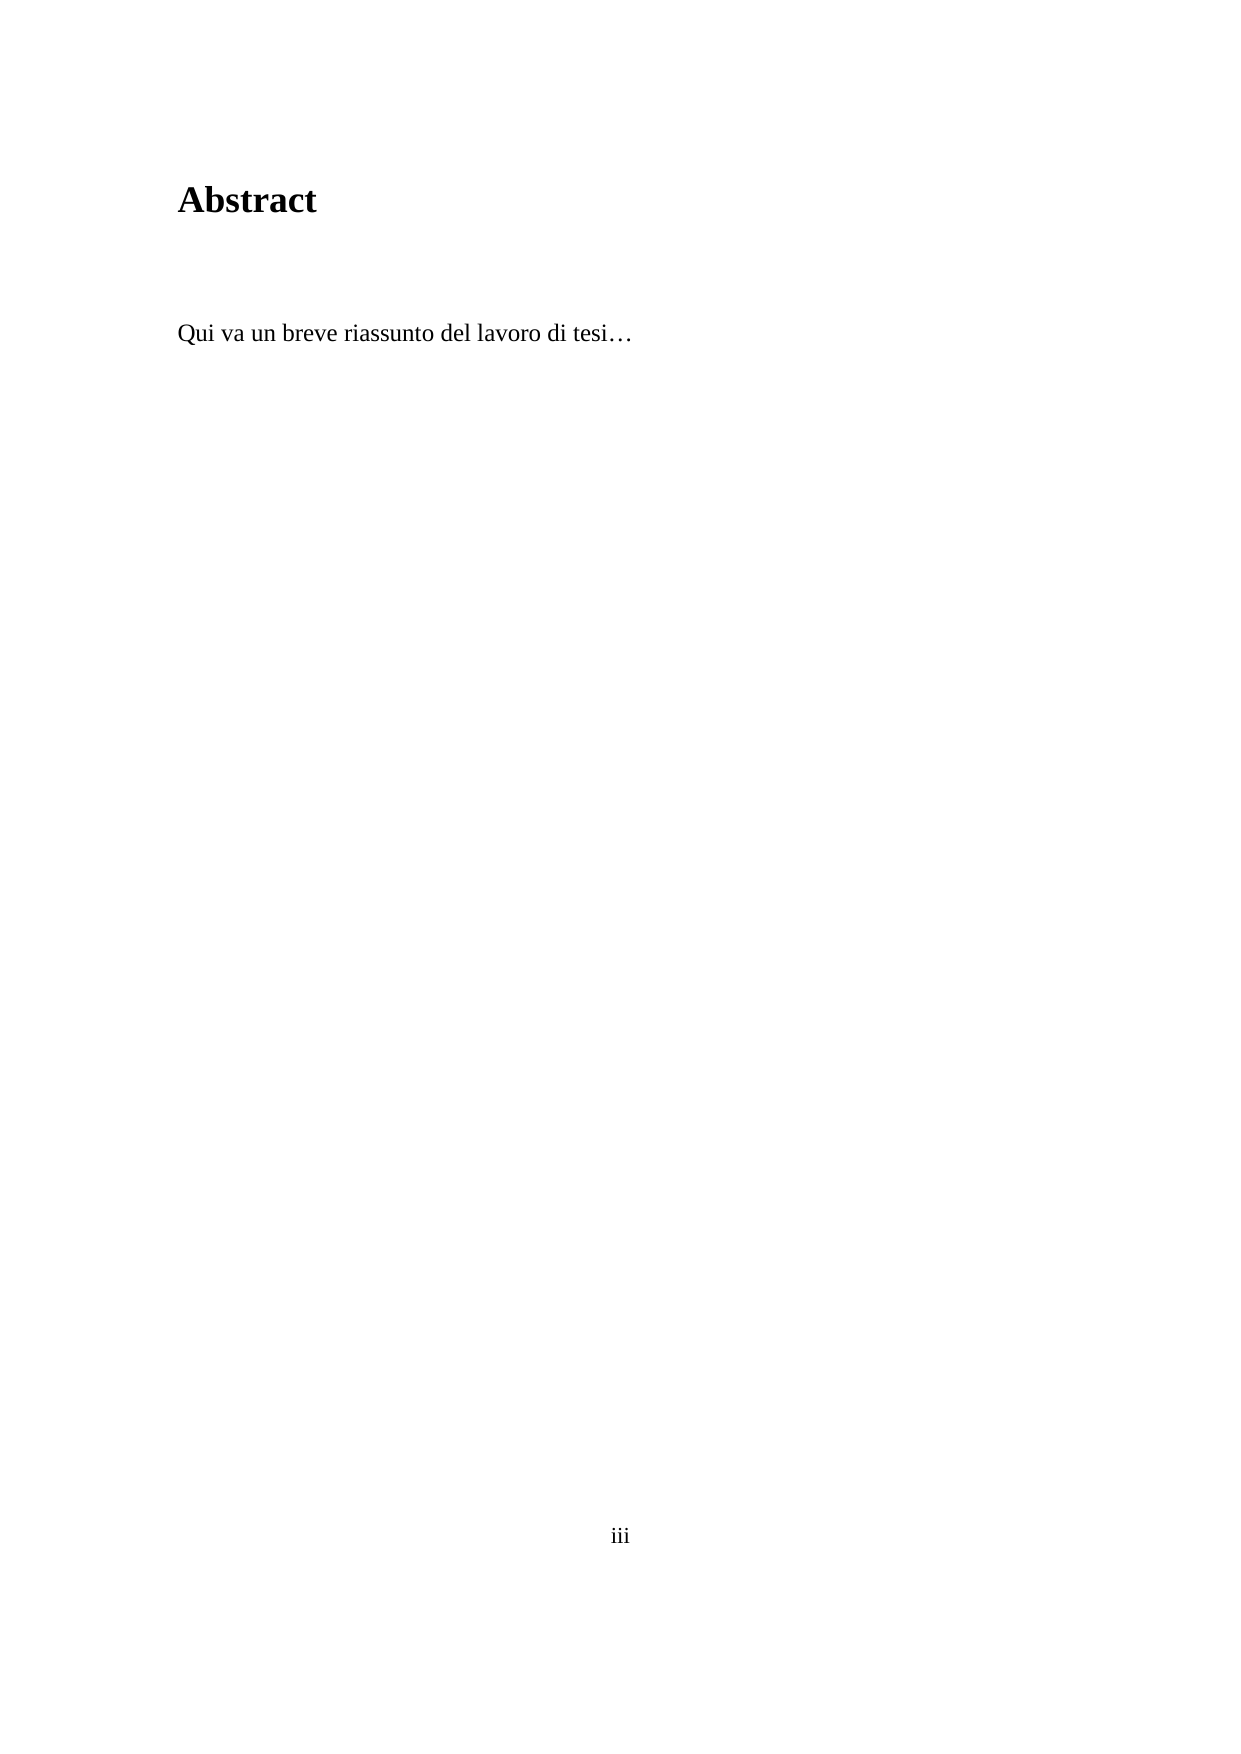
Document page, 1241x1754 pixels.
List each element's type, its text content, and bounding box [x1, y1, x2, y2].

text Qui va un breve riassunto del lavoro di tesi… [177, 318, 1063, 347]
text Abstract [177, 177, 1063, 220]
